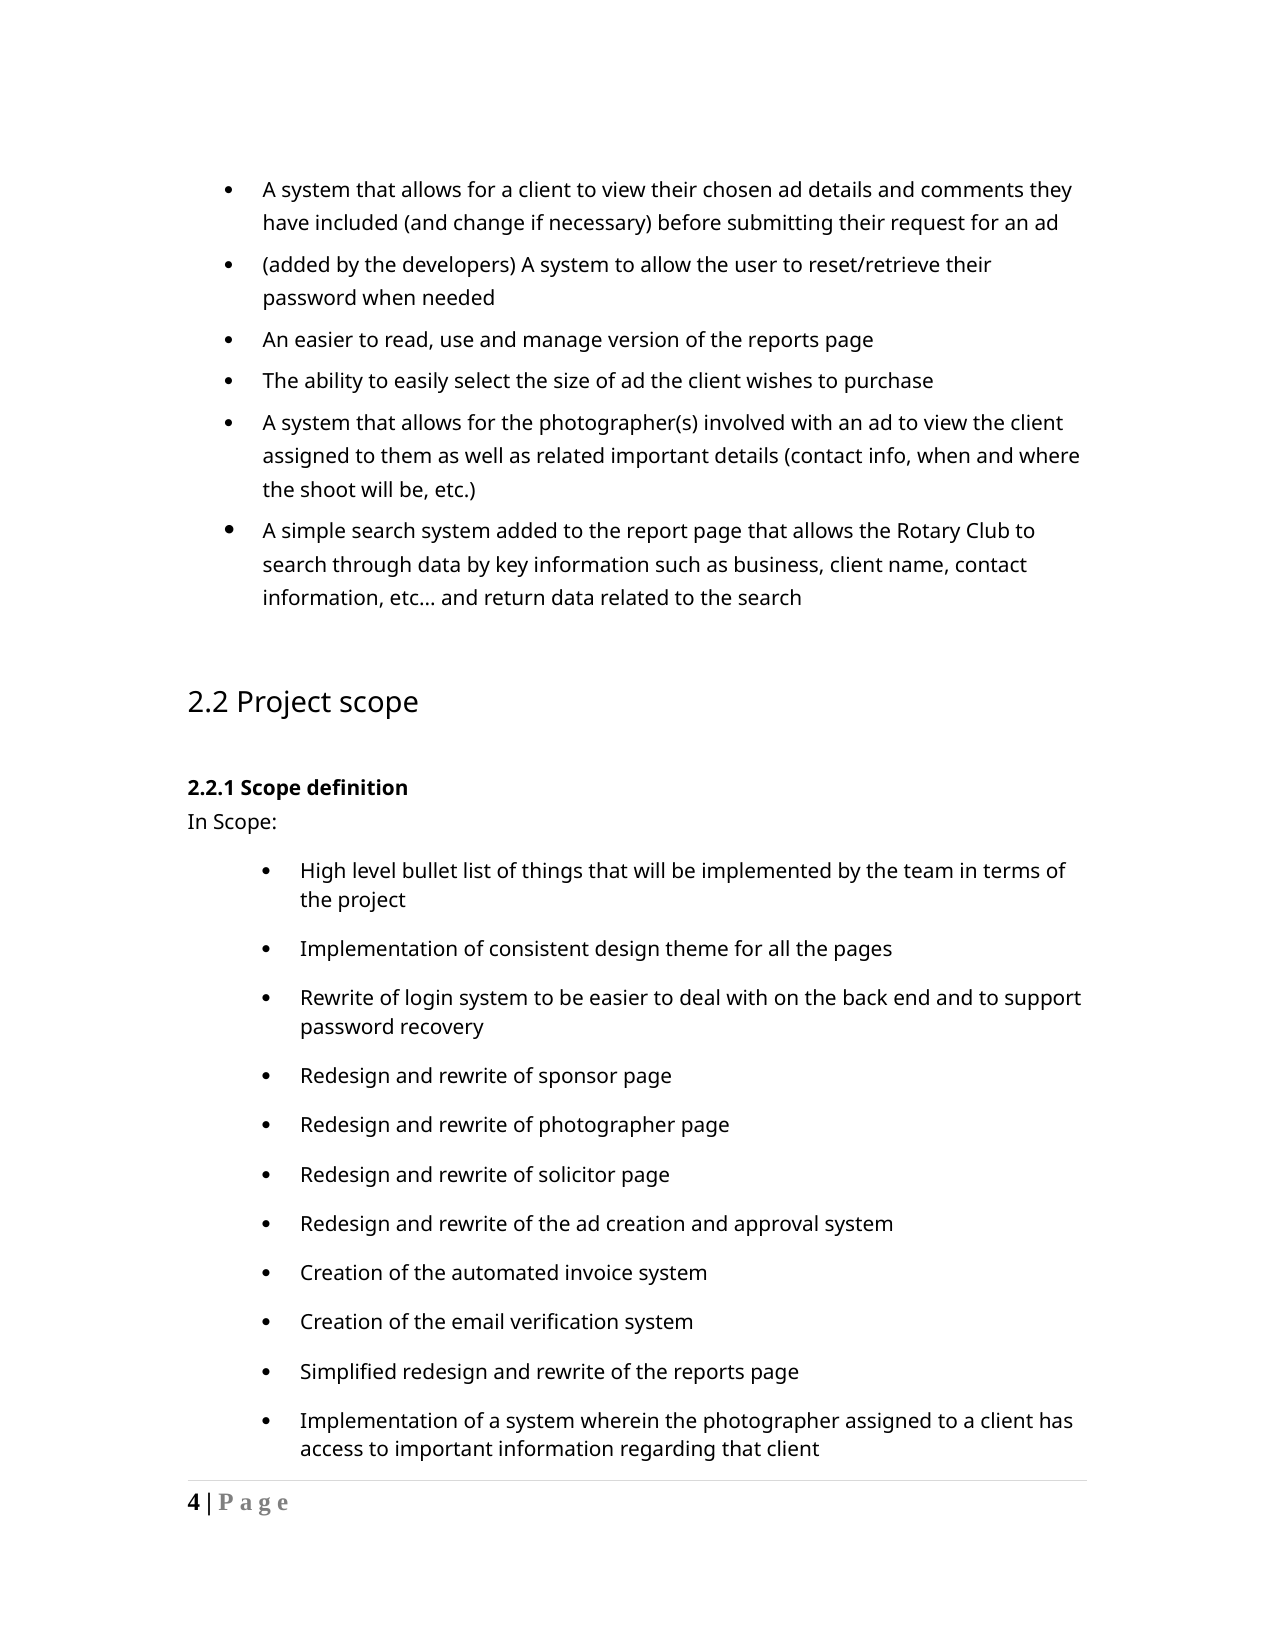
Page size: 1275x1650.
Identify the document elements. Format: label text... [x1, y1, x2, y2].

list A system that allows for the photographer(s) involved with an ad to view the client assigned to them as well as related important details (contact info, when and where the shoot will be, etc.) [225, 404, 1087, 504]
list The ability to easily select the size of ad the client wishes to purchase [225, 362, 1087, 395]
list Redesign and rewrite of the ad creation and approval system [262, 1209, 1087, 1237]
list In Scope: [187, 807, 1087, 836]
subtitle 2.2.1 Scope definition [187, 766, 1087, 803]
list Implementation of a system wherein the photographer assigned to a client has access to important information regarding that client [262, 1406, 1087, 1463]
subtitle 2.2 Project scope [187, 683, 1087, 720]
list Redesign and rewrite of solicitor page [262, 1160, 1087, 1188]
list An easier to read, use and manage version of the reports page [225, 320, 1087, 354]
list (added by the developers) A system to allow the user to reset/retrieve their password when needed [225, 245, 1087, 312]
list Implementation of consistent design theme for all the pages [262, 934, 1087, 963]
list Rewrite of login system to be easier to deal with on the back end and to support password recovery [262, 983, 1087, 1040]
list Creation of the automated invoice system [262, 1258, 1087, 1287]
list Simplified redesign and rewrite of the reports page [262, 1357, 1087, 1385]
list A system that allows for a client to view their chosen ad details and comments they have included (and change if necessary) before submitting their request for an ad [225, 170, 1087, 237]
list Redesign and rewrite of sponsor page [262, 1061, 1087, 1089]
list Creation of the email verification system [262, 1307, 1087, 1336]
list A simple search system added to the report page that allows the Rotary Club to search through data by key information such as business, client name, contact information, etc... and return data related to the search [225, 512, 1087, 612]
list High level bullet list of things that will be implemented by the team in terms of the project [262, 856, 1087, 913]
list Redesign and rewrite of photographer page [262, 1110, 1087, 1139]
